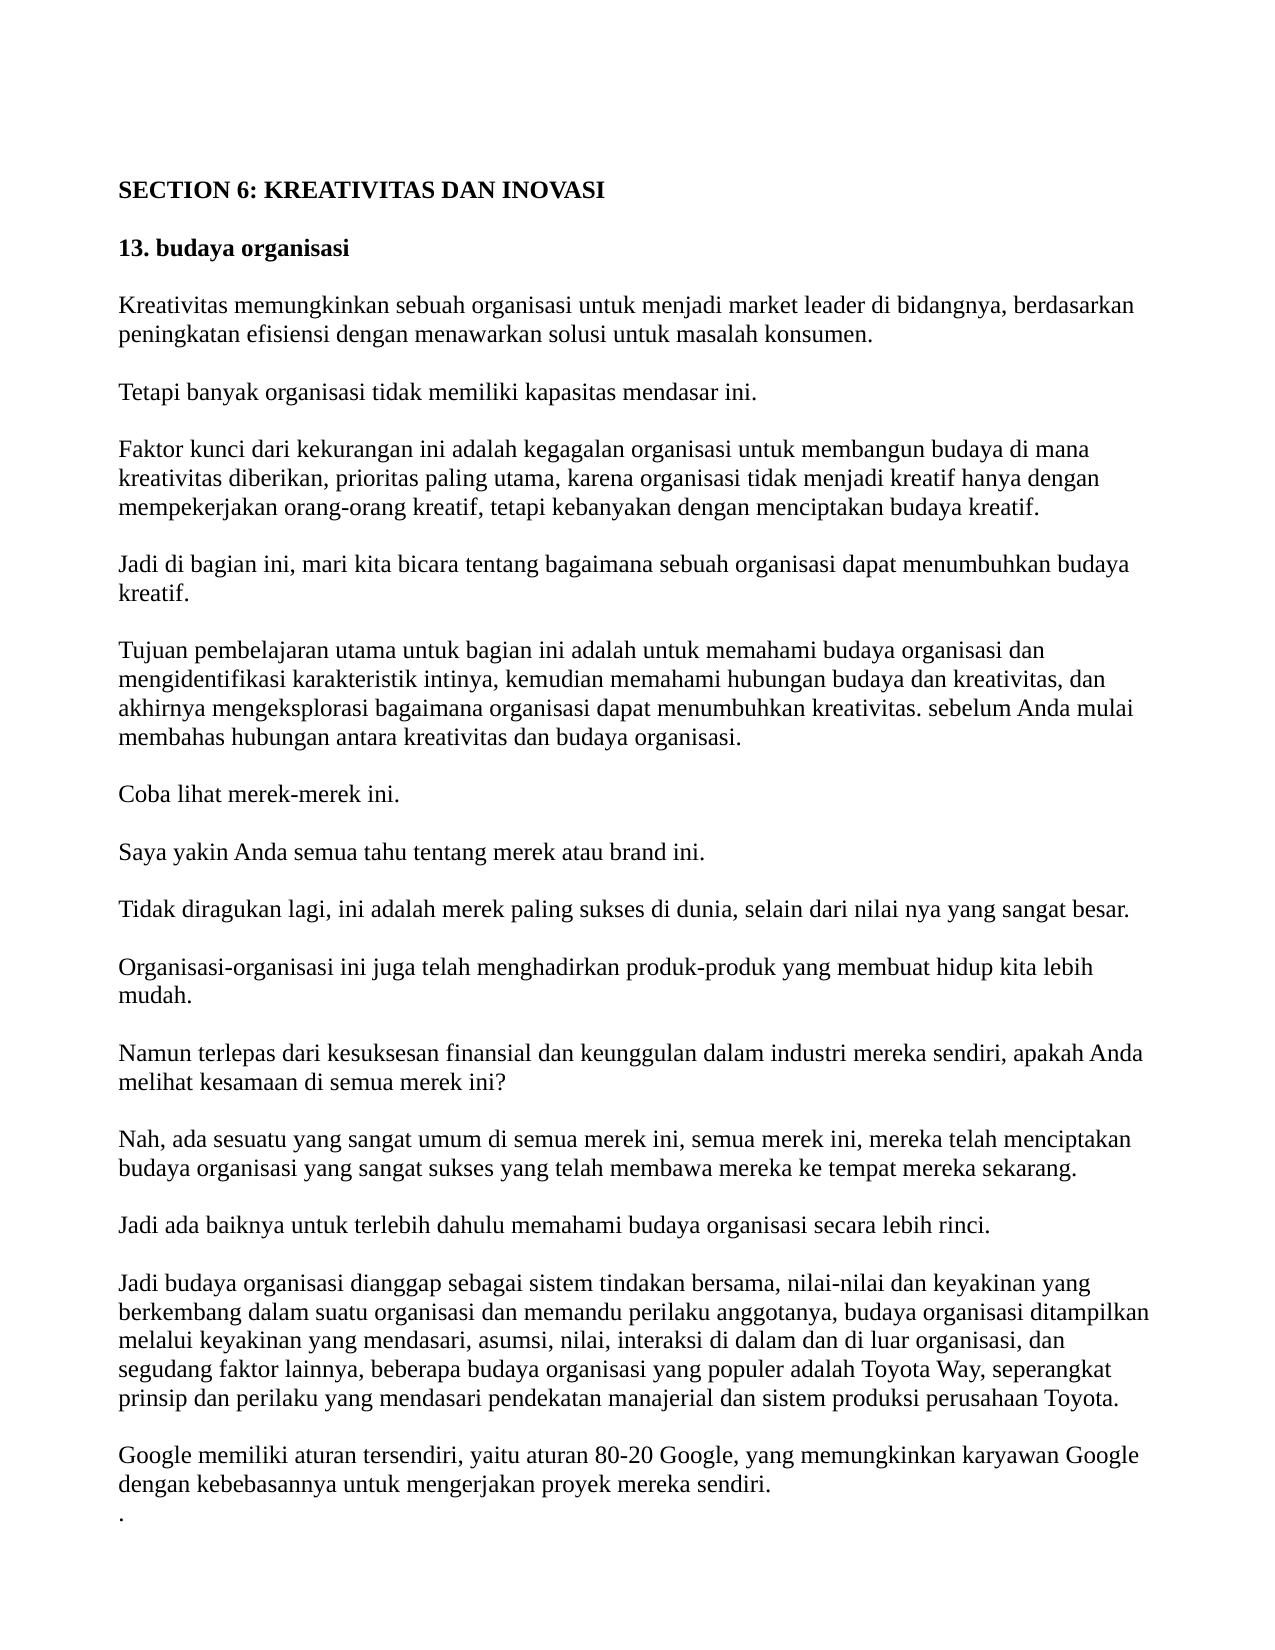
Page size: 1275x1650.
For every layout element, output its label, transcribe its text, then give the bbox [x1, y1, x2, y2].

text Faktor kunci dari kekurangan ini adalah kegagalan organisasi untuk membangun budaya di mana kreativitas diberikan, prioritas paling utama, karena organisasi tidak menjadi kreatif hanya dengan mempekerjakan orang-orang kreatif, tetapi kebanyakan dengan menciptakan budaya kreatif. [118, 434, 1157, 521]
text Kreativitas memungkinkan sebuah organisasi untuk menjadi market leader di bidangnya, berdasarkan peningkatan efisiensi dengan menawarkan solusi untuk masalah konsumen. [118, 291, 1157, 348]
text Jadi ada baiknya untuk terlebih dahulu memahami budaya organisasi secara lebih rinci. [118, 1211, 1157, 1239]
text Namun terlepas dari kesuksesan finansial dan keunggulan dalam industri mereka sendiri, apakah Anda melihat kesamaan di semua merek ini? [118, 1038, 1157, 1096]
text 13. budaya organisasi [118, 233, 1157, 262]
text Nah, ada sesuatu yang sangat umum di semua merek ini, semua merek ini, mereka telah menciptakan budaya organisasi yang sangat sukses yang telah membawa mereka ke tempat mereka sekarang. [118, 1124, 1157, 1182]
text Tujuan pembelajaran utama untuk bagian ini adalah untuk memahami budaya organisasi dan mengidentifikasi karakteristik intinya, kemudian memahami hubungan budaya dan kreativitas, dan akhirnya mengeksplorasi bagaimana organisasi dapat menumbuhkan kreativitas. sebelum Anda mulai membahas hubungan antara kreativitas dan budaya organisasi. [118, 636, 1157, 751]
text Coba lihat merek-merek ini. [118, 779, 1157, 808]
text Saya yakin Anda semua tahu tentang merek atau brand ini. [118, 837, 1157, 866]
text . [118, 1498, 1157, 1527]
text Jadi di bagian ini, mari kita bicara tentang bagaimana sebuah organisasi dapat menumbuhkan budaya kreatif. [118, 549, 1157, 607]
text SECTION 6: KREATIVITAS DAN INOVASI [118, 176, 1157, 204]
text Tetapi banyak organisasi tidak memiliki kapasitas mendasar ini. [118, 377, 1157, 406]
text Google memiliki aturan tersendiri, yaitu aturan 80-20 Google, yang memungkinkan karyawan Google dengan kebebasannya untuk mengerjakan proyek mereka sendiri. [118, 1441, 1157, 1498]
text Organisasi-organisasi ini juga telah menghadirkan produk-produk yang membuat hidup kita lebih mudah. [118, 952, 1157, 1009]
text Jadi budaya organisasi dianggap sebagai sistem tindakan bersama, nilai-nilai dan keyakinan yang berkembang dalam suatu organisasi dan memandu perilaku anggotanya, budaya organisasi ditampilkan melalui keyakinan yang mendasari, asumsi, nilai, interaksi di dalam dan di luar organisasi, dan segudang faktor lainnya, beberapa budaya organisasi yang populer adalah Toyota Way, seperangkat prinsip dan perilaku yang mendasari pendekatan manajerial dan sistem produksi perusahaan Toyota. [118, 1268, 1157, 1412]
text Tidak diragukan lagi, ini adalah merek paling sukses di dunia, selain dari nilai nya yang sangat besar. [118, 894, 1157, 923]
